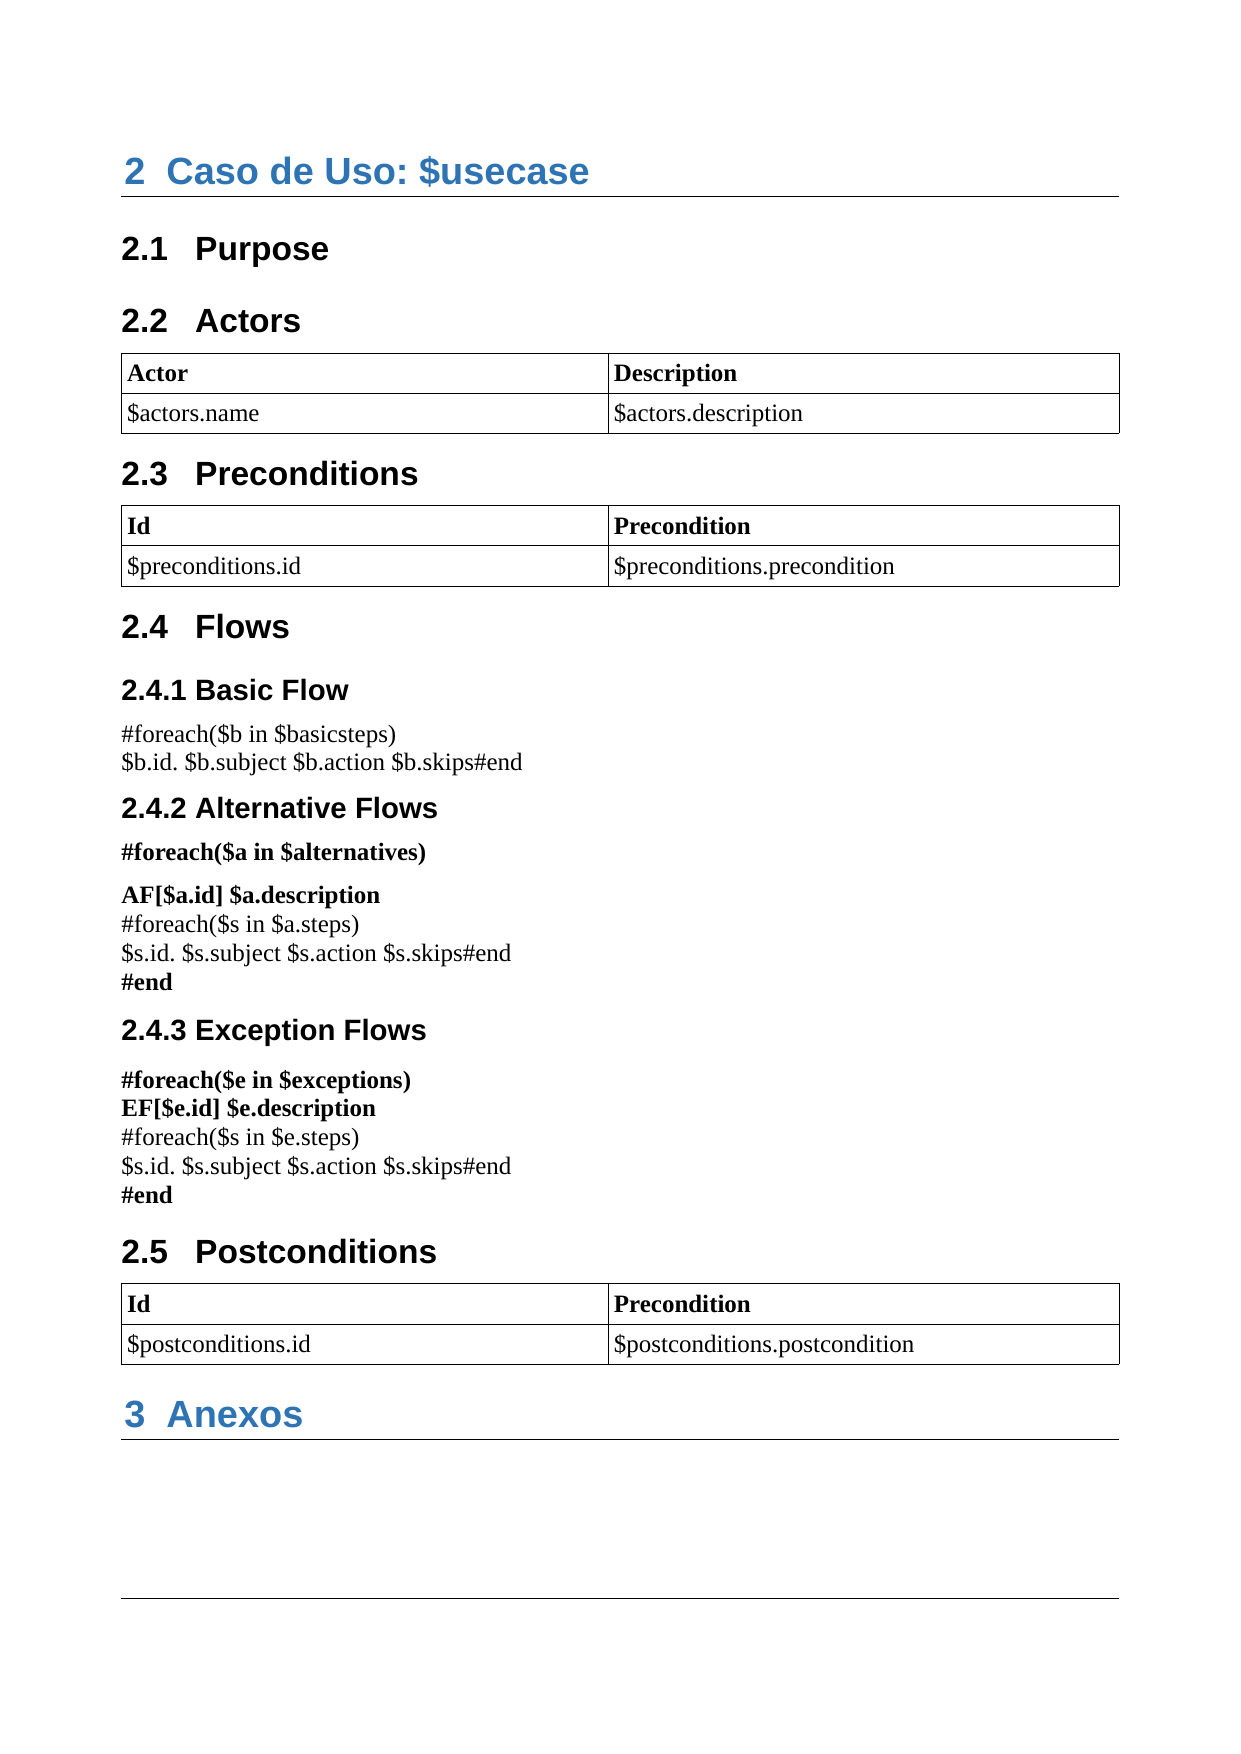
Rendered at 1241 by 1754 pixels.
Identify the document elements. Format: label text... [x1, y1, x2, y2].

subtitle Basic Flow [121, 672, 1119, 706]
subtitle Preconditions [121, 454, 1119, 493]
table_cell $postconditions.id [122, 1325, 608, 1364]
subtitle Caso de Uso: $usecase [121, 146, 1119, 196]
subtitle Actors [121, 301, 1119, 340]
text AF[$a.id] $a.description #foreach($s in $a.steps) [121, 880, 1119, 938]
subtitle Postconditions [121, 1232, 1119, 1271]
table_cell $actors.description [609, 394, 1119, 433]
text $s.id. $s.subject $s.action $s.skips#end #end [121, 938, 1119, 995]
table_header Precondition [609, 1284, 1119, 1323]
text EF[$e.id] $e.description [121, 1093, 1119, 1122]
subtitle Exception Flows [121, 1013, 1119, 1047]
table_cell $actors.name [122, 394, 608, 433]
table_header Description [609, 354, 1119, 393]
text #foreach($e in $exceptions) [121, 1065, 1119, 1093]
table_header Actor [122, 354, 608, 393]
text #foreach($b in $basicsteps) [121, 719, 1119, 747]
text #foreach($a in $alternatives) [121, 837, 1119, 866]
subtitle Alternative Flows [121, 791, 1119, 824]
text #end [121, 1180, 1119, 1208]
table_header Id [122, 506, 608, 545]
table_header Precondition [609, 506, 1119, 545]
subtitle Anexos [121, 1389, 1119, 1439]
text #foreach($s in $e.steps) [121, 1122, 1119, 1151]
table_cell $postconditions.postcondition [609, 1325, 1119, 1364]
subtitle Flows [121, 607, 1119, 645]
subtitle Purpose [121, 229, 1119, 268]
table_header Id [122, 1284, 608, 1323]
text $b.id. $b.subject $b.action $b.skips#end [121, 747, 1119, 776]
text $s.id. $s.subject $s.action $s.skips#end [121, 1151, 1119, 1180]
table_cell $preconditions.precondition [609, 546, 1119, 586]
table_cell $preconditions.id [122, 546, 608, 586]
